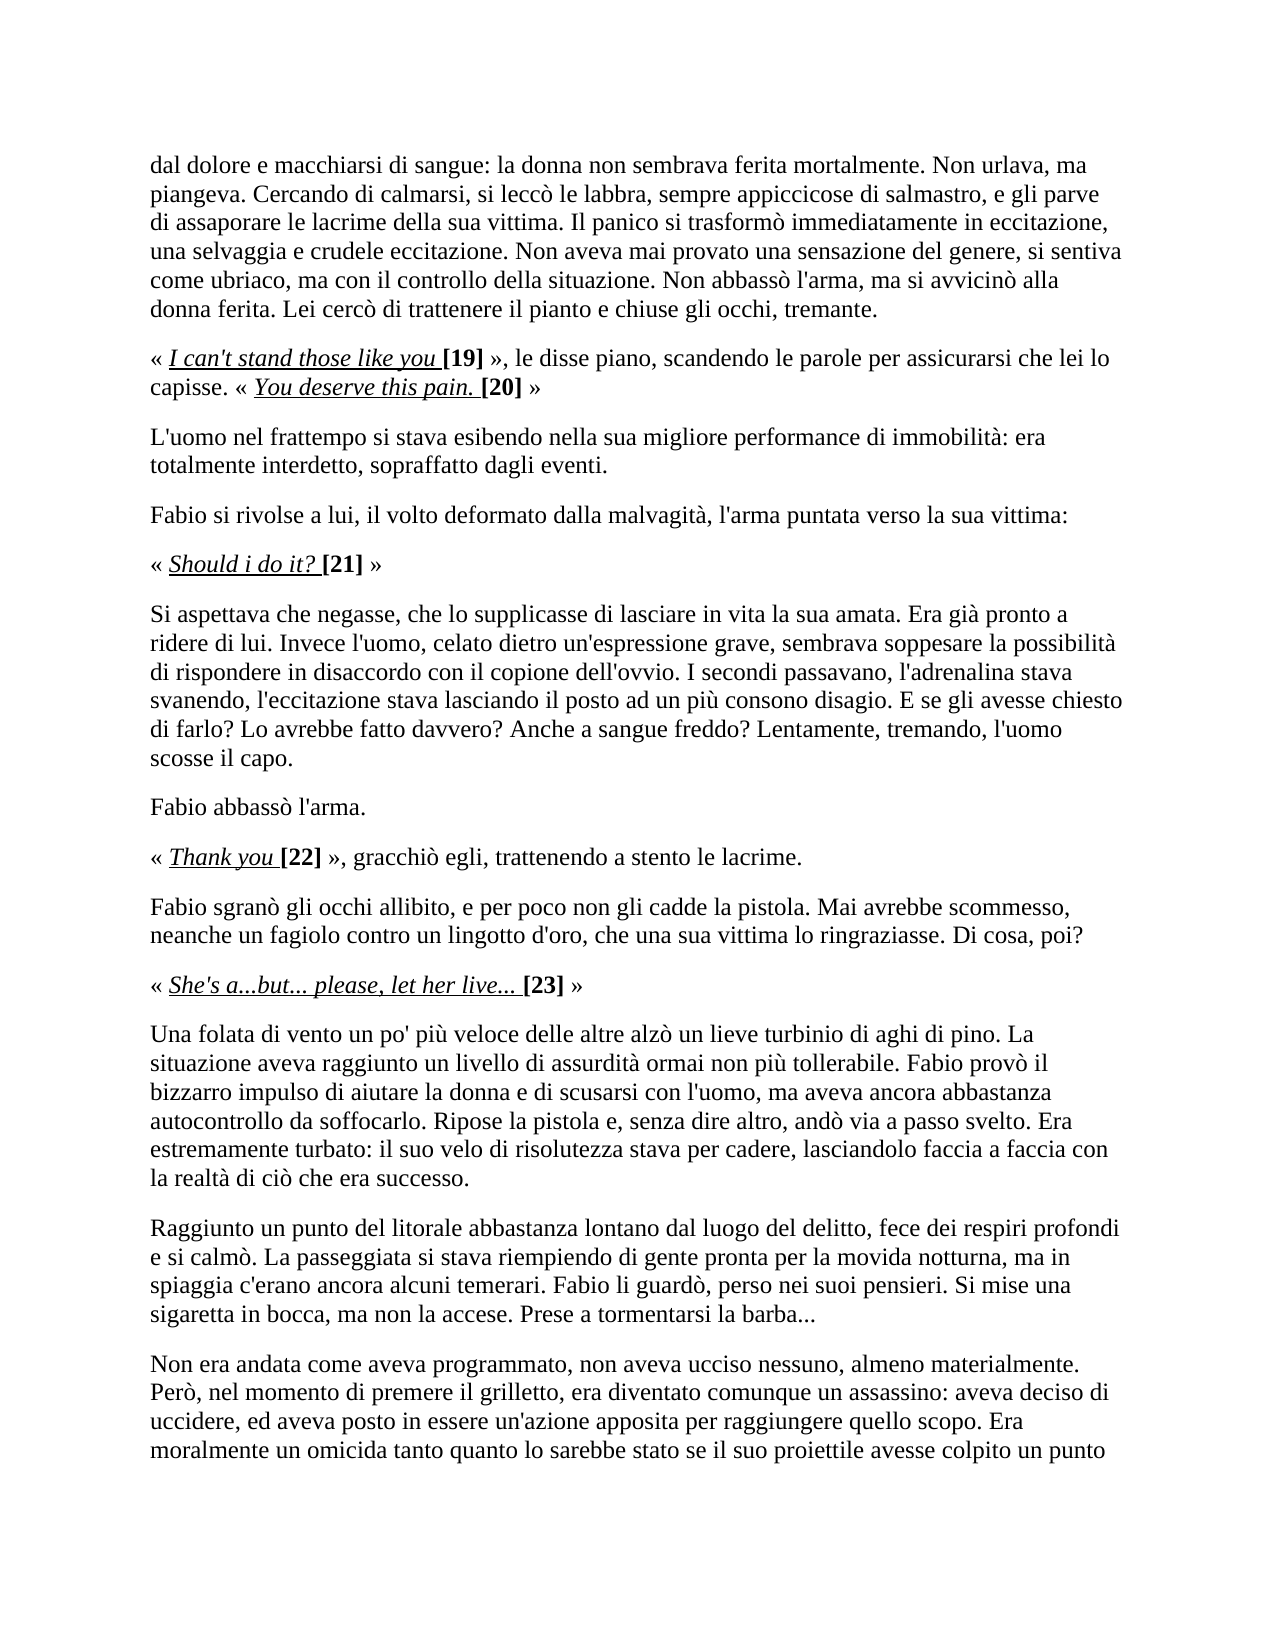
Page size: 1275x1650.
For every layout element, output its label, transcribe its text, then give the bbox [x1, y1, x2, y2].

text « Should i do it? [21] » [150, 549, 1125, 578]
text Raggiunto un punto del litorale abbastanza lontano dal luogo del delitto, fece dei respiri profondi e si calmò. La passeggiata si stava riempiendo di gente pronta per la movida notturna, ma in spiaggia c'erano ancora alcuni temerari. Fabio li guardò, perso nei suoi pensieri. Si mise una sigaretta in bocca, ma non la accese. Prese a tormentarsi la barba... [150, 1213, 1125, 1328]
text Fabio sgranò gli occhi allibito, e per poco non gli cadde la pistola. Mai avrebbe scommesso, neanche un fagiolo contro un lingotto d'oro, che una sua vittima lo ringraziasse. Di cosa, poi? [150, 892, 1125, 949]
text « She's a...but... please, let her live... [23] » [150, 970, 1125, 999]
text Fabio abbassò l'arma. [150, 792, 1125, 821]
text Fabio si rivolse a lui, il volto deformato dalla malvagità, l'arma puntata verso la sua vittima: [150, 500, 1125, 529]
text L'uomo nel frattempo si stava esibendo nella sua migliore performance di immobilità: era totalmente interdetto, sopraffatto dagli eventi. [150, 422, 1125, 479]
text « Thank you [22] », gracchiò egli, trattenendo a stento le lacrime. [150, 842, 1125, 871]
text Una folata di vento un po' più veloce delle altre alzò un lieve turbinio di aghi di pino. La situazione aveva raggiunto un livello di assurdità ormai non più tollerabile. Fabio provò il bizzarro impulso di aiutare la donna e di scusarsi con l'uomo, ma aveva ancora abbastanza autocontrollo da soffocarlo. Ripose la pistola e, senza dire altro, andò via a passo svelto. Era estremamente turbato: il suo velo di risolutezza stava per cadere, lasciandolo faccia a faccia con la realtà di ciò che era successo. [150, 1019, 1125, 1192]
text Si aspettava che negasse, che lo supplicasse di lasciare in vita la sua amata. Era già pronto a ridere di lui. Invece l'uomo, celato dietro un'espressione grave, sembrava soppesare la possibilità di rispondere in disaccordo con il copione dell'ovvio. I secondi passavano, l'adrenalina stava svanendo, l'eccitazione stava lasciando il posto ad un più consono disagio. E se gli avesse chiesto di farlo? Lo avrebbe fatto davvero? Anche a sangue freddo? Lentamente, tremando, l'uomo scosse il capo. [150, 599, 1125, 772]
text dal dolore e macchiarsi di sangue: la donna non sembrava ferita mortalmente. Non urlava, ma piangeva. Cercando di calmarsi, si leccò le labbra, sempre appiccicose di salmastro, e gli parve di assaporare le lacrime della sua vittima. Il panico si trasformò immediatamente in eccitazione, una selvaggia e crudele eccitazione. Non aveva mai provato una sensazione del genere, si sentiva come ubriaco, ma con il controllo della situazione. Non abbassò l'arma, ma si avvicinò alla donna ferita. Lei cercò di trattenere il pianto e chiuse gli occhi, tremante. [150, 150, 1125, 322]
text Non era andata come aveva programmato, non aveva ucciso nessuno, almeno materialmente. Però, nel momento di premere il grilletto, era diventato comunque un assassino: aveva deciso di uccidere, ed aveva posto in essere un'azione apposita per raggiungere quello scopo. Era moralmente un omicida tanto quanto lo sarebbe stato se il suo proiettile avesse colpito un punto [150, 1349, 1125, 1464]
text « I can't stand those like you [19] », le disse piano, scandendo le parole per assicurarsi che lei lo capisse. « You deserve this pain. [20] » [150, 343, 1125, 401]
